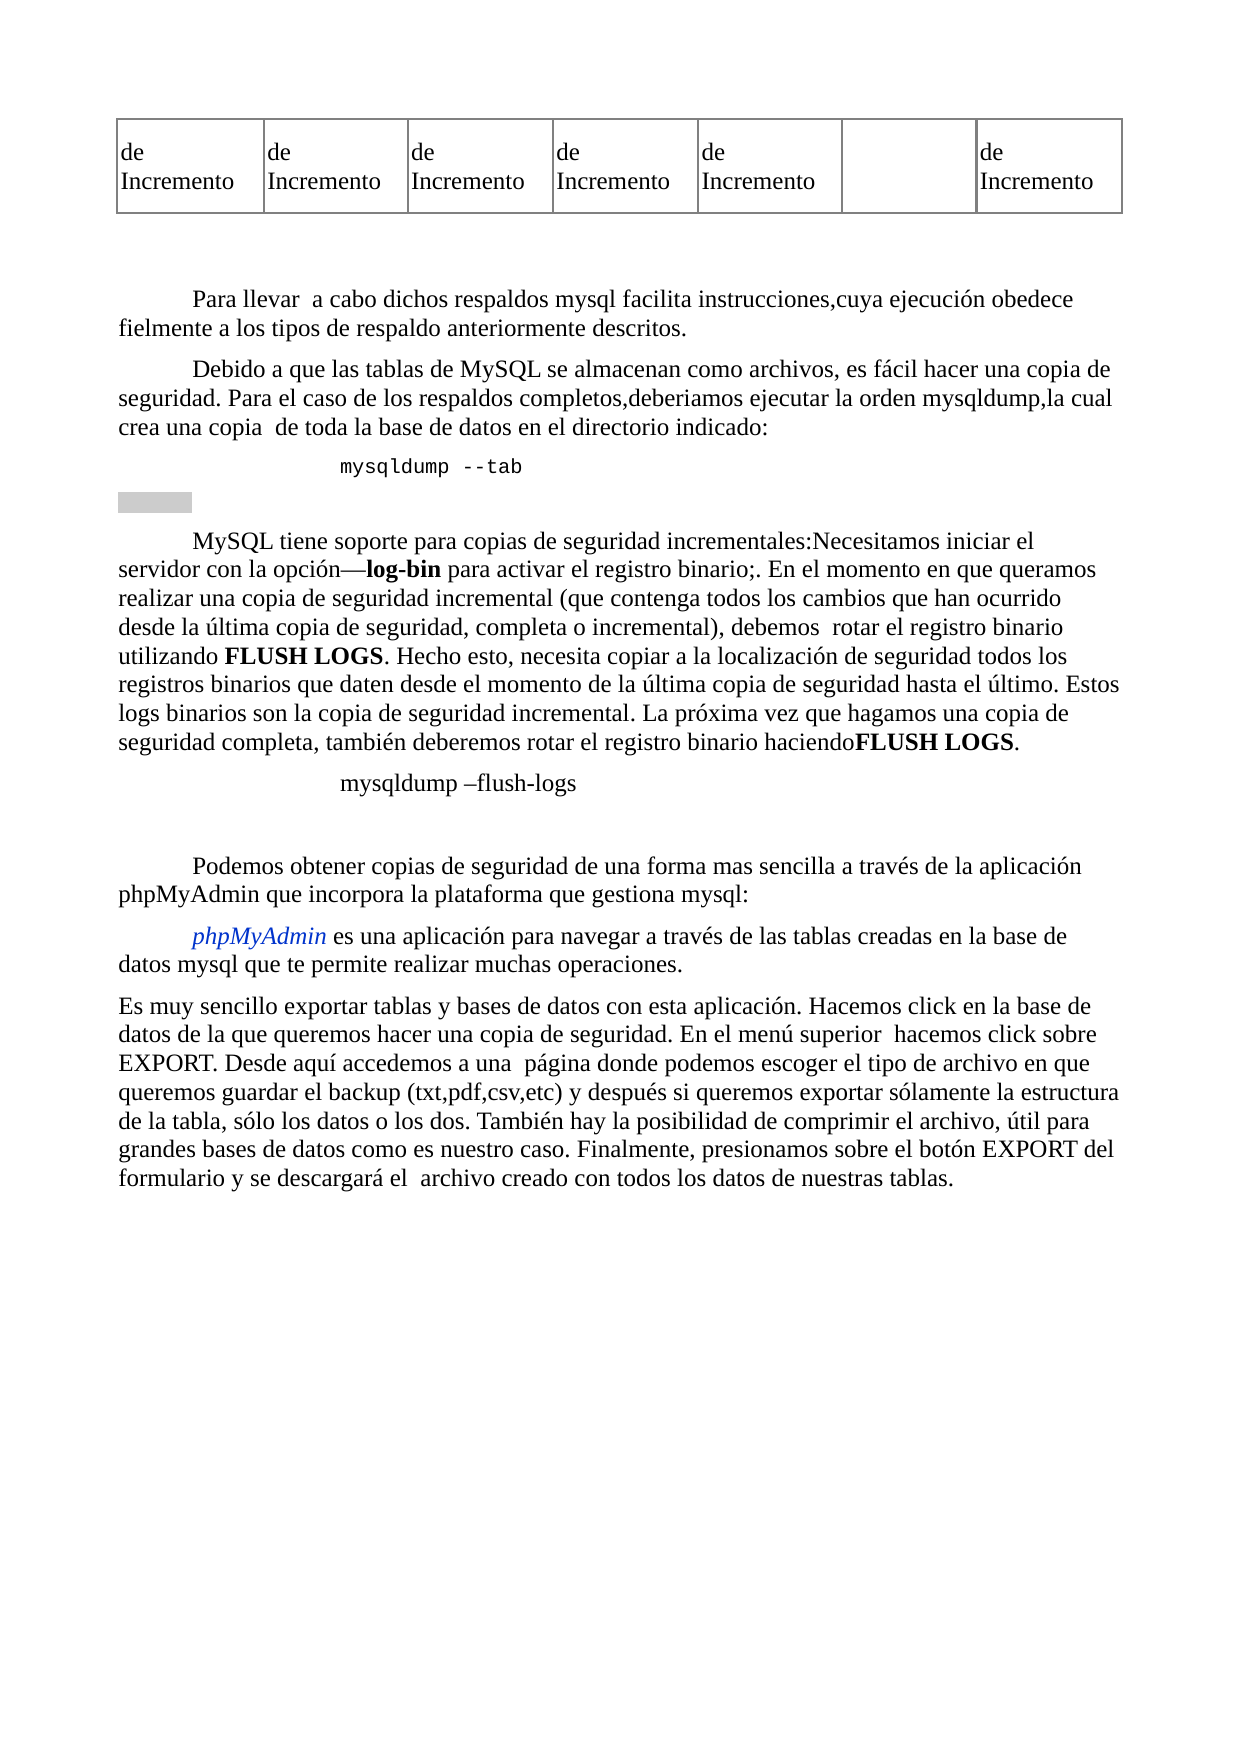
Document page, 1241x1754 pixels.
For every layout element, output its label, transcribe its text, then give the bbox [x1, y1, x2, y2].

table_cell [843, 120, 975, 212]
text Debido a que las tablas de MySQL se almacenan como archivos, es fácil hacer una copia de seguridad. Para el caso de los respaldos completos,deberiamos ejecutar la orden mysqldump,la cual crea una copia de toda la base de datos en el directorio indicado: [118, 354, 1122, 440]
table_cell de Incremento [699, 120, 841, 212]
text Podemos obtener copias de seguridad de una forma mas sencilla a través de la aplicación phpMyAdmin que incorpora la plataforma que gestiona mysql: [118, 851, 1122, 908]
table_cell de Incremento [409, 120, 552, 212]
table_cell de Incremento [554, 120, 697, 212]
text Es muy sencillo exportar tablas y bases de datos con esta aplicación. Hacemos click en la base de datos de la que queremos hacer una copia de seguridad. En el menú superior hacemos click sobre EXPORT. Desde aquí accedemos a una página donde podemos escoger el tipo de archivo en que queremos guardar el backup (txt,pdf,csv,etc) y después si queremos exportar sólamente la estructura de la tabla, sólo los datos o los dos. También hay la posibilidad de comprimir el archivo, útil para grandes bases de datos como es nuestro caso. Finalmente, presionamos sobre el botón EXPORT del formulario y se descargará el archivo creado con todos los datos de nuestras tablas. [118, 991, 1122, 1192]
text mysqldump –flush-logs [118, 768, 1122, 797]
text mysqldump --tab [118, 453, 1122, 479]
text phpMyAdmin es una aplicación para navegar a través de las tablas creadas en la base de datos mysql que te permite realizar muchas operaciones. [118, 921, 1122, 978]
table_cell de Incremento [978, 120, 1121, 212]
text Para llevar a cabo dichos respaldos mysql facilita instrucciones,cuya ejecución obedece fielmente a los tipos de respaldo anteriormente descritos. [118, 284, 1122, 342]
table_cell de Incremento [265, 120, 407, 212]
table_cell de Incremento [118, 120, 263, 212]
text MySQL tiene soporte para copias de seguridad incrementales:Necesitamos iniciar el servidor con la opción—log-bin para activar el registro binario;. En el momento en que queramos realizar una copia de seguridad incremental (que contenga todos los cambios que han ocurrido desde la última copia de seguridad, completa o incremental), debemos rotar el registro binario utilizando FLUSH LOGS. Hecho esto, necesita copiar a la localización de seguridad todos los registros binarios que daten desde el momento de la última copia de seguridad hasta el último. Estos logs binarios son la copia de seguridad incremental. La próxima vez que hagamos una copia de seguridad completa, también deberemos rotar el registro binario haciendoFLUSH LOGS. [118, 526, 1122, 756]
